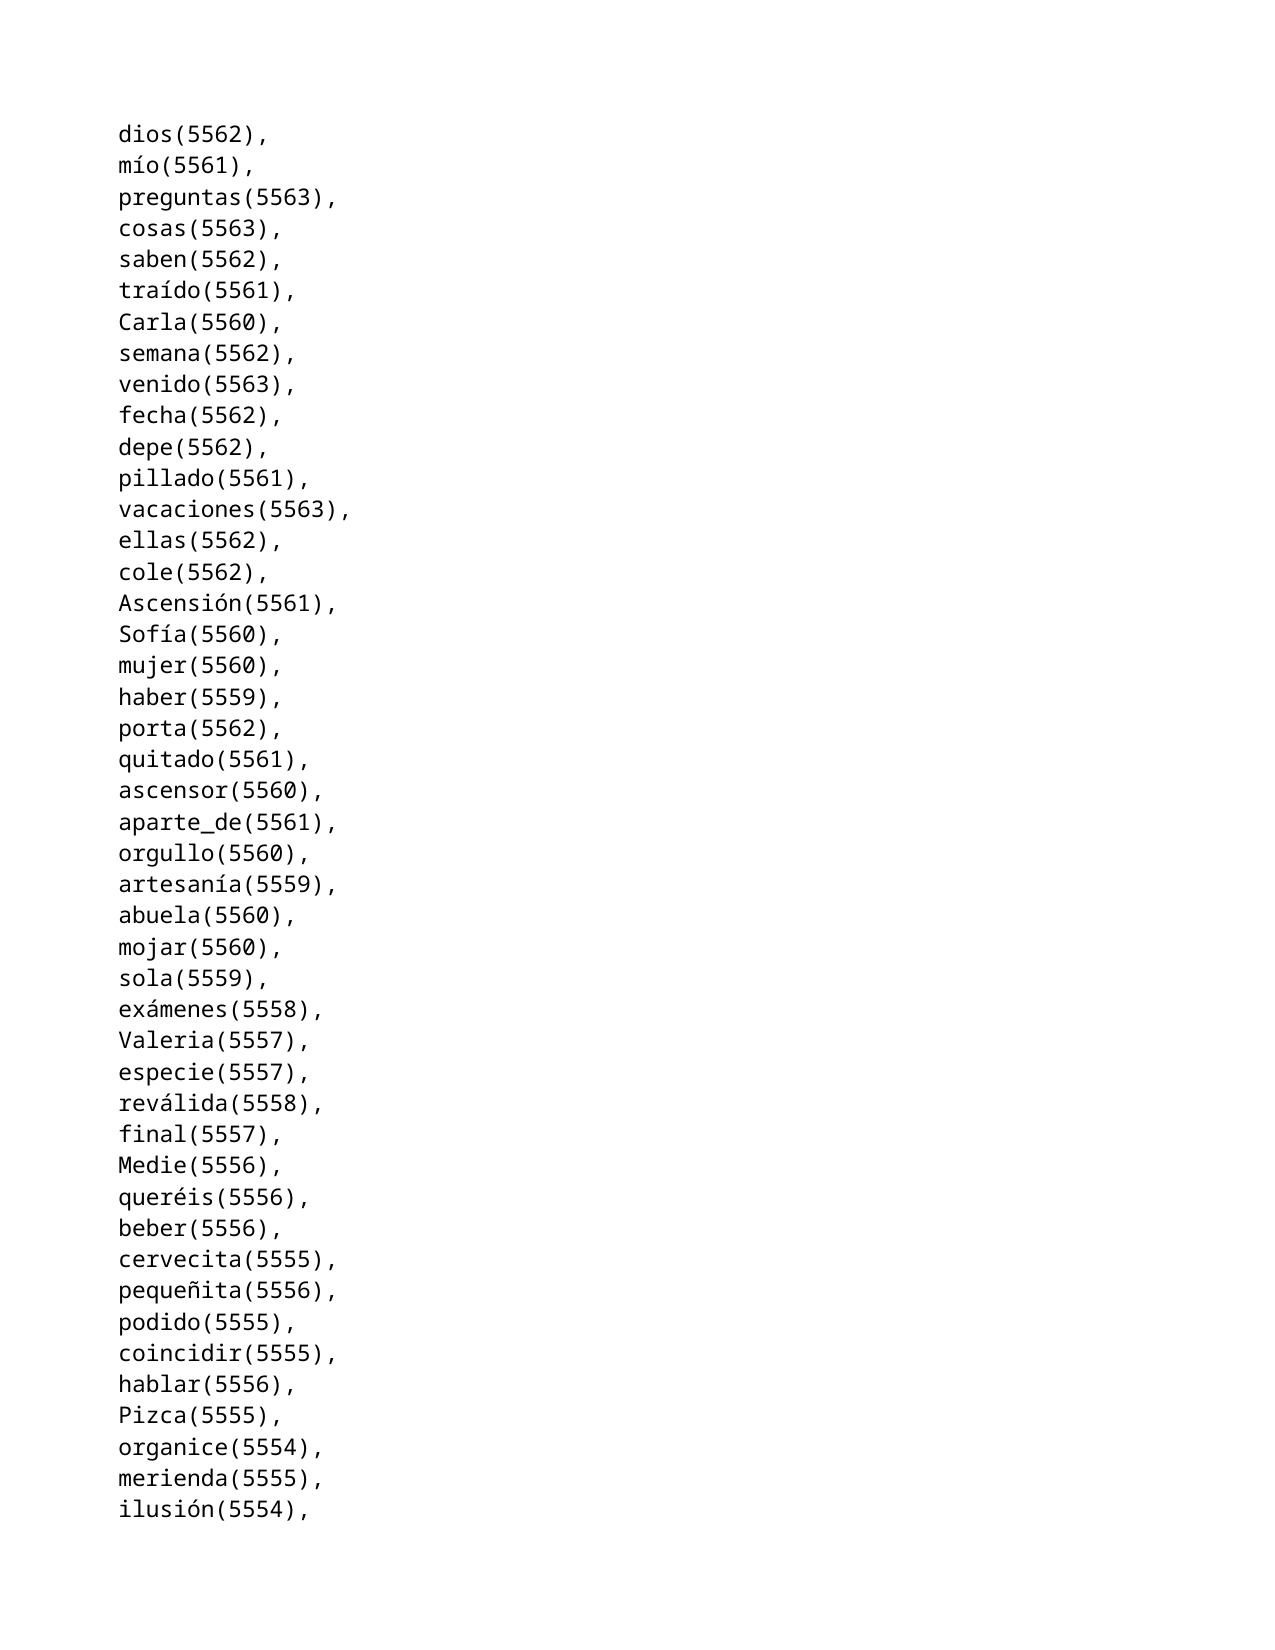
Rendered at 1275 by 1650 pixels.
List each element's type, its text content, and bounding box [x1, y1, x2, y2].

text mío(5561), [118, 149, 1157, 181]
text pillado(5561), [118, 462, 1157, 493]
text venido(5563), [118, 368, 1157, 399]
text saben(5562), [118, 243, 1157, 274]
text cervecita(5555), [118, 1243, 1157, 1274]
text Medie(5556), [118, 1149, 1157, 1181]
text aparte_de(5561), [118, 806, 1157, 837]
text ellas(5562), [118, 524, 1157, 556]
text ilusión(5554), [118, 1493, 1157, 1524]
text depe(5562), [118, 431, 1157, 462]
text haber(5559), [118, 681, 1157, 712]
text Carla(5560), [118, 306, 1157, 337]
text ascensor(5560), [118, 774, 1157, 806]
text Valeria(5557), [118, 1024, 1157, 1056]
text cole(5562), [118, 556, 1157, 587]
text orgullo(5560), [118, 837, 1157, 868]
text semana(5562), [118, 337, 1157, 368]
text Pizca(5555), [118, 1399, 1157, 1431]
text Ascensión(5561), [118, 587, 1157, 618]
text artesanía(5559), [118, 868, 1157, 899]
text cosas(5563), [118, 212, 1157, 243]
text mujer(5560), [118, 649, 1157, 681]
text abuela(5560), [118, 899, 1157, 931]
text queréis(5556), [118, 1181, 1157, 1212]
text porta(5562), [118, 712, 1157, 743]
text hablar(5556), [118, 1368, 1157, 1399]
text beber(5556), [118, 1212, 1157, 1243]
text fecha(5562), [118, 399, 1157, 431]
text especie(5557), [118, 1056, 1157, 1087]
text vacaciones(5563), [118, 493, 1157, 524]
text dios(5562), [118, 118, 1157, 149]
text quitado(5561), [118, 743, 1157, 774]
text podido(5555), [118, 1306, 1157, 1337]
text organice(5554), [118, 1431, 1157, 1462]
text merienda(5555), [118, 1462, 1157, 1493]
text mojar(5560), [118, 931, 1157, 962]
text sola(5559), [118, 962, 1157, 993]
text Sofía(5560), [118, 618, 1157, 649]
text reválida(5558), [118, 1087, 1157, 1118]
text coincidir(5555), [118, 1337, 1157, 1368]
text pequeñita(5556), [118, 1274, 1157, 1306]
text preguntas(5563), [118, 181, 1157, 212]
text traído(5561), [118, 274, 1157, 306]
text exámenes(5558), [118, 993, 1157, 1024]
text final(5557), [118, 1118, 1157, 1149]
